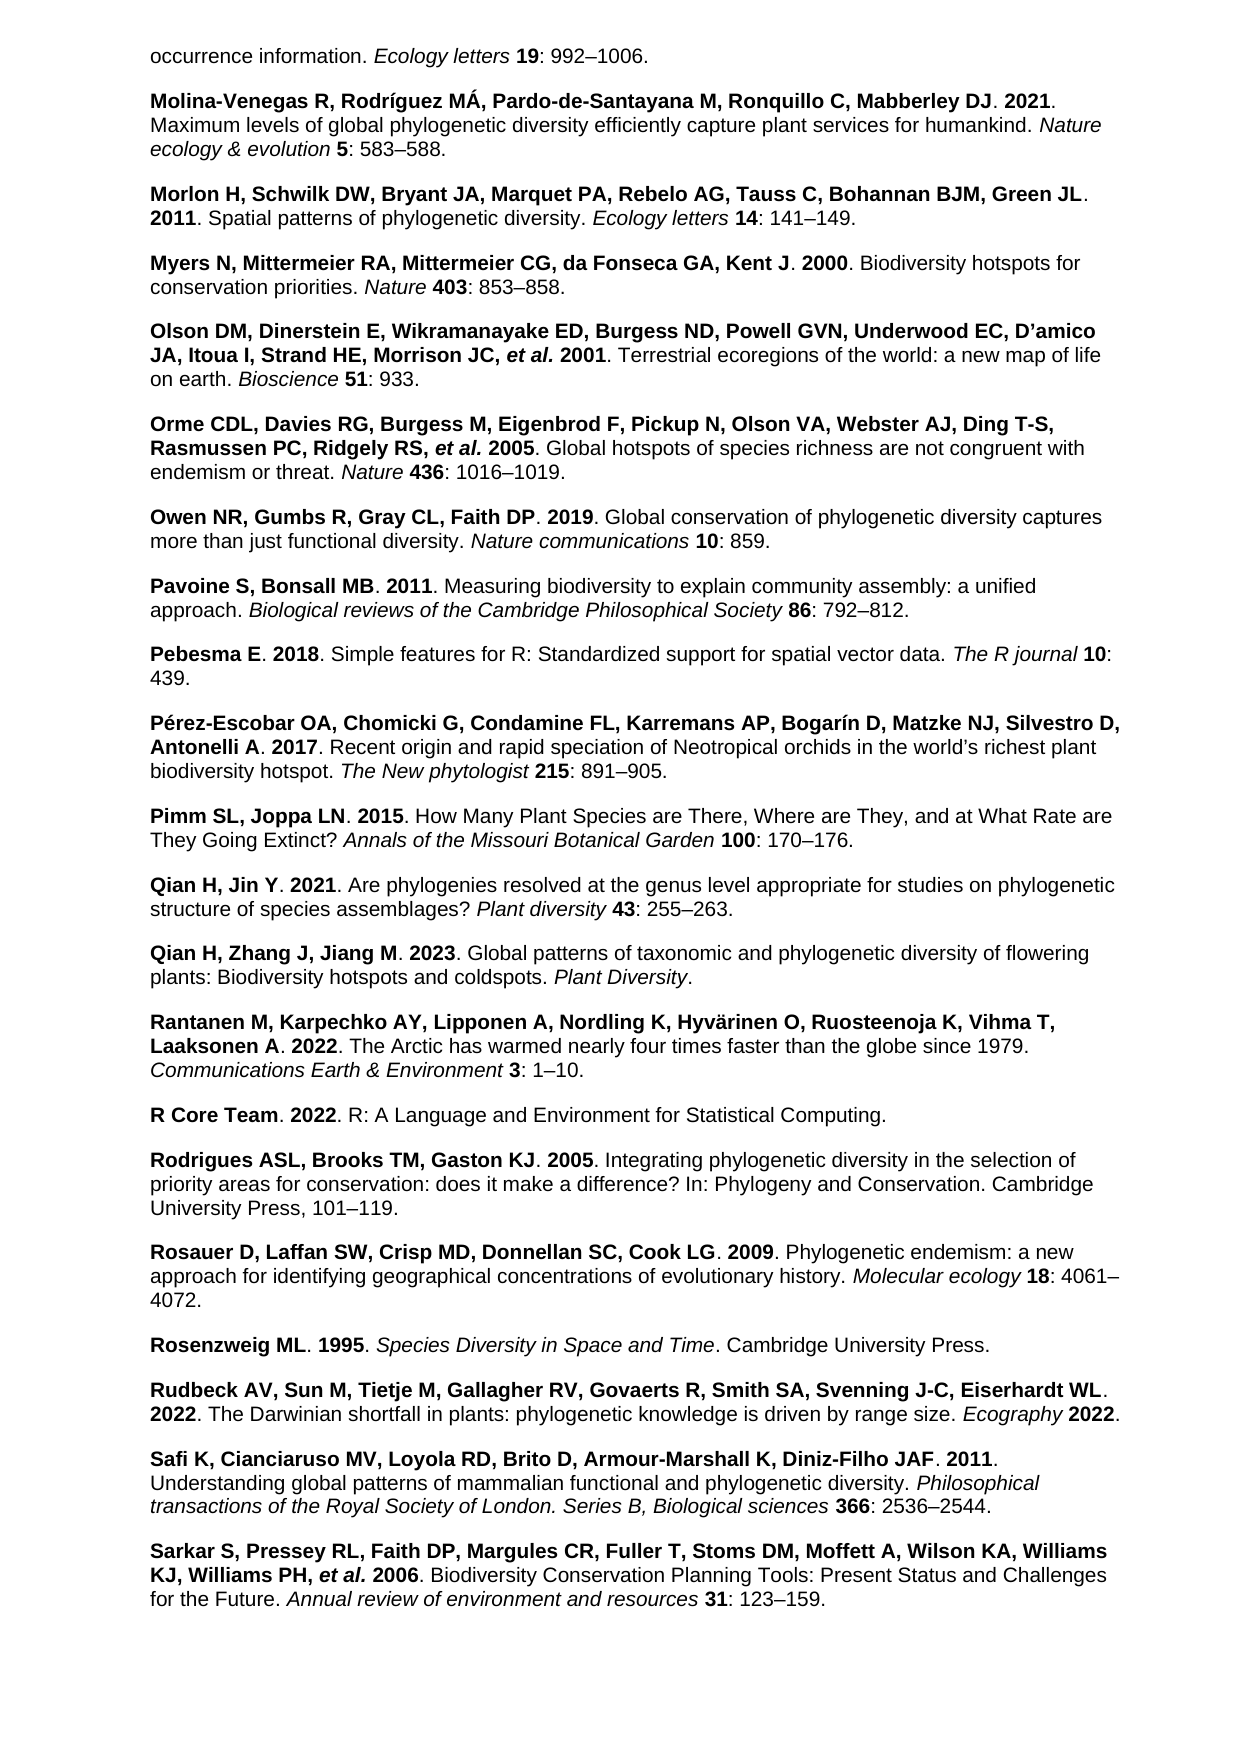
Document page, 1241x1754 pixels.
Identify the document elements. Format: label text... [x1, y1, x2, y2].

text Rantanen M, Karpechko AY, Lipponen A, Nordling K, Hyvärinen O, Ruosteenoja K, Vihma T, Laaksonen A. 2022. The Arctic has warmed nearly four times faster than the globe since 1979. Communications Earth & Environment 3: 1–10. [150, 1010, 1124, 1082]
text Sarkar S, Pressey RL, Faith DP, Margules CR, Fuller T, Stoms DM, Moffett A, Wilson KA, Williams KJ, Williams PH, et al. 2006. Biodiversity Conservation Planning Tools: Present Status and Challenges for the Future. Annual review of environment and resources 31: 123–159. [150, 1539, 1124, 1611]
text Olson DM, Dinerstein E, Wikramanayake ED, Burgess ND, Powell GVN, Underwood EC, D’amico JA, Itoua I, Strand HE, Morrison JC, et al. 2001. Terrestrial ecoregions of the world: a new map of life on earth. Bioscience 51: 933. [150, 319, 1124, 391]
text R Core Team. 2022. R: A Language and Environment for Statistical Computing. [150, 1103, 1124, 1127]
text Rodrigues ASL, Brooks TM, Gaston KJ. 2005. Integrating phylogenetic diversity in the selection of priority areas for conservation: does it make a difference? In: Phylogeny and Conservation. Cambridge University Press, 101–119. [150, 1147, 1124, 1219]
text Myers N, Mittermeier RA, Mittermeier CG, da Fonseca GA, Kent J. 2000. Biodiversity hotspots for conservation priorities. Nature 403: 853–858. [150, 251, 1124, 298]
text Pebesma E. 2018. Simple features for R: Standardized support for spatial vector data. The R journal 10: 439. [150, 642, 1124, 690]
text Molina-Venegas R, Rodríguez MÁ, Pardo-de-Santayana M, Ronquillo C, Mabberley DJ. 2021. Maximum levels of global phylogenetic diversity efficiently capture plant services for humankind. Nature ecology & evolution 5: 583–588. [150, 89, 1124, 161]
text Pimm SL, Joppa LN. 2015. How Many Plant Species are There, Where are They, and at What Rate are They Going Extinct? Annals of the Missouri Botanical Garden 100: 170–176. [150, 804, 1124, 852]
text Owen NR, Gumbs R, Gray CL, Faith DP. 2019. Global conservation of phylogenetic diversity captures more than just functional diversity. Nature communications 10: 859. [150, 505, 1124, 553]
text Pavoine S, Bonsall MB. 2011. Measuring biodiversity to explain community assembly: a unified approach. Biological reviews of the Cambridge Philosophical Society 86: 792–812. [150, 573, 1124, 621]
text Rosenzweig ML. 1995. Species Diversity in Space and Time. Cambridge University Press. [150, 1333, 1124, 1357]
text occurrence information. Ecology letters 19: 992–1006. [150, 44, 1124, 68]
text Pérez-Escobar OA, Chomicki G, Condamine FL, Karremans AP, Bogarín D, Matzke NJ, Silvestro D, Antonelli A. 2017. Recent origin and rapid speciation of Neotropical orchids in the world’s richest plant biodiversity hotspot. The New phytologist 215: 891–905. [150, 711, 1124, 783]
text Orme CDL, Davies RG, Burgess M, Eigenbrod F, Pickup N, Olson VA, Webster AJ, Ding T-S, Rasmussen PC, Ridgely RS, et al. 2005. Global hotspots of species richness are not congruent with endemism or threat. Nature 436: 1016–1019. [150, 412, 1124, 484]
text Safi K, Cianciaruso MV, Loyola RD, Brito D, Armour-Marshall K, Diniz-Filho JAF. 2011. Understanding global patterns of mammalian functional and phylogenetic diversity. Philosophical transactions of the Royal Society of London. Series B, Biological sciences 366: 2536–2544. [150, 1446, 1124, 1518]
text Qian H, Zhang J, Jiang M. 2023. Global patterns of taxonomic and phylogenetic diversity of flowering plants: Biodiversity hotspots and coldspots. Plant Diversity. [150, 941, 1124, 989]
text Morlon H, Schwilk DW, Bryant JA, Marquet PA, Rebelo AG, Tauss C, Bohannan BJM, Green JL. 2011. Spatial patterns of phylogenetic diversity. Ecology letters 14: 141–149. [150, 182, 1124, 230]
text Qian H, Jin Y. 2021. Are phylogenies resolved at the genus level appropriate for studies on phylogenetic structure of species assemblages? Plant diversity 43: 255–263. [150, 872, 1124, 920]
text Rudbeck AV, Sun M, Tietje M, Gallagher RV, Govaerts R, Smith SA, Svenning J-C, Eiserhardt WL. 2022. The Darwinian shortfall in plants: phylogenetic knowledge is driven by range size. Ecography 2022. [150, 1378, 1124, 1426]
text Rosauer D, Laffan SW, Crisp MD, Donnellan SC, Cook LG. 2009. Phylogenetic endemism: a new approach for identifying geographical concentrations of evolutionary history. Molecular ecology 18: 4061–4072. [150, 1240, 1124, 1312]
